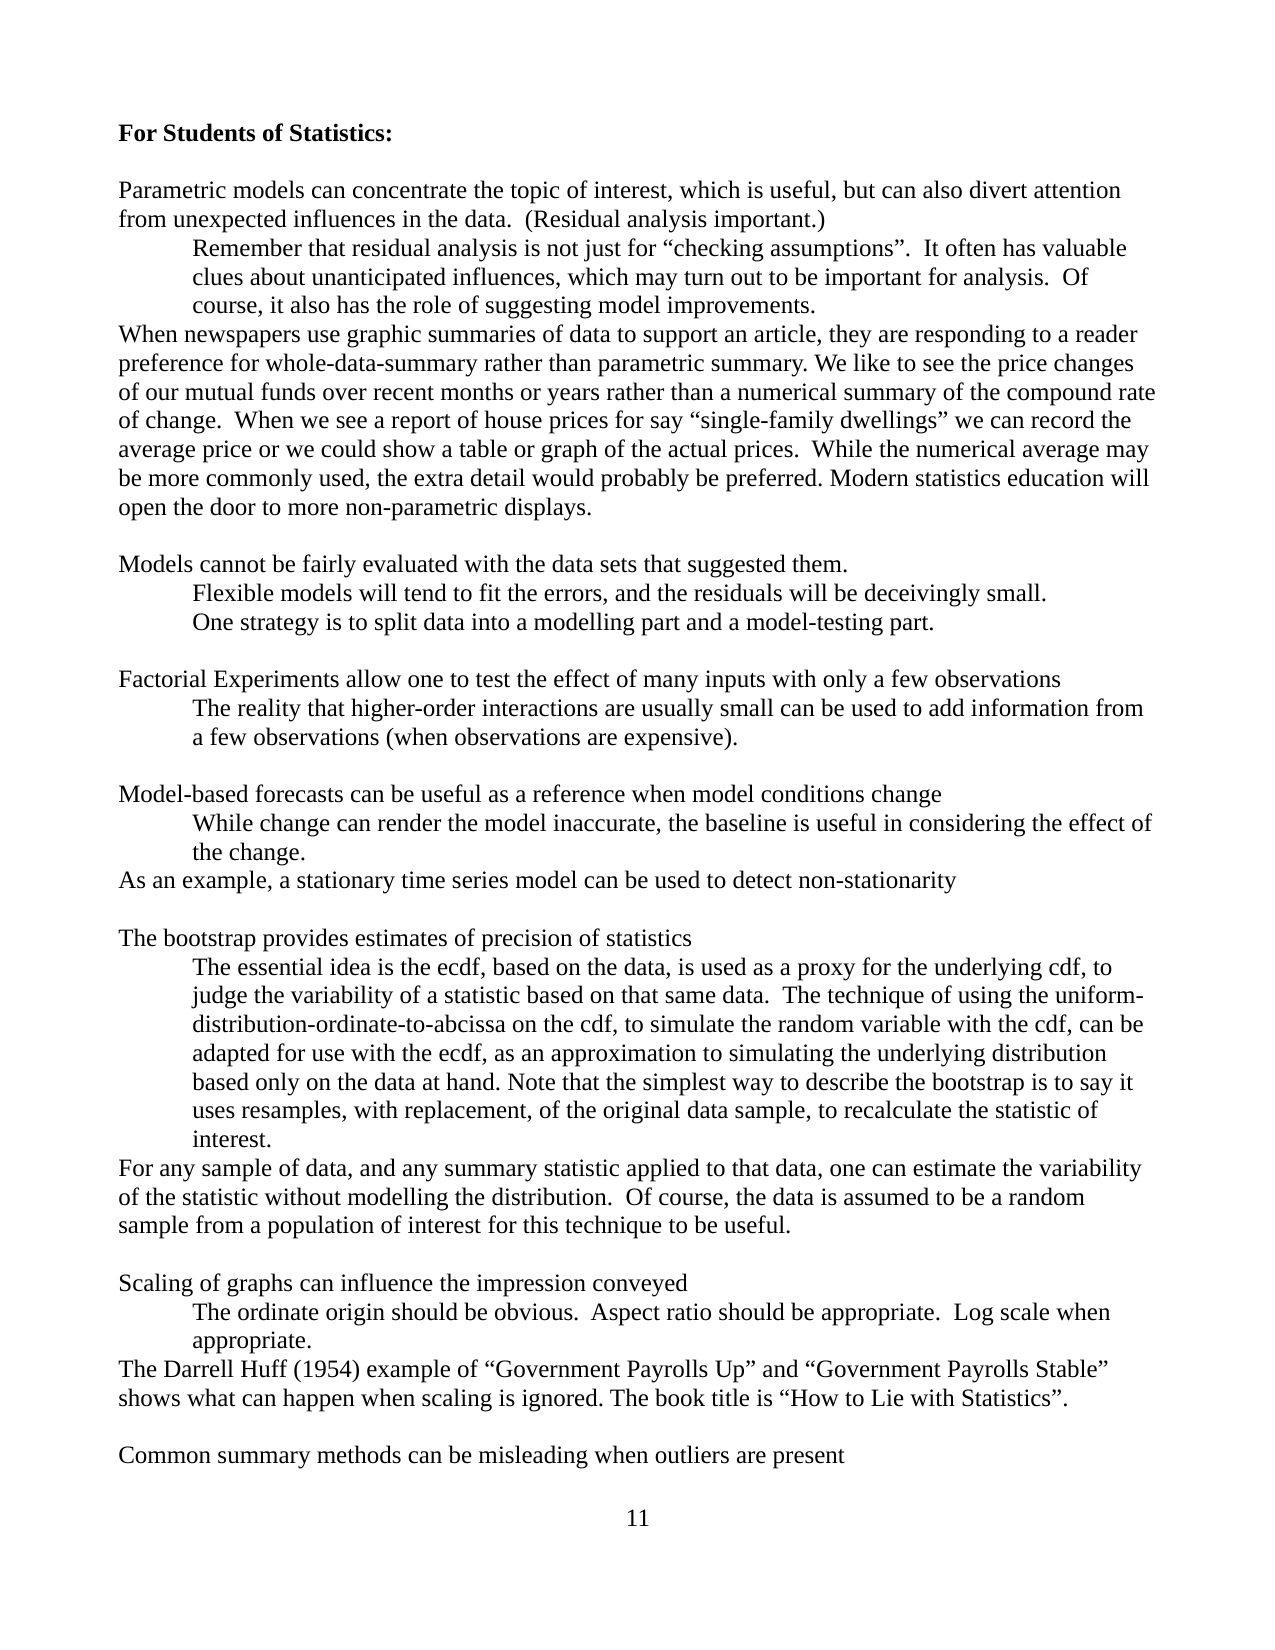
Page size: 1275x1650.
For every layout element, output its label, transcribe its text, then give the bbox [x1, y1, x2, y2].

text The reality that higher-order interactions are usually small can be used to add information from a few observations (when observations are expensive). [118, 693, 1157, 751]
text judge the variability of a statistic based on that same data. The technique of using the uniform- distribution-ordinate-to-abcissa on the cdf, to simulate the random variable with the cdf, can be adapted for use with the ecdf, as an approximation to simulating the underlying distribution based only on the data at hand. Note that the simplest way to describe the bootstrap is to say it uses resamples, with replacement, of the original data sample, to recalculate the statistic of interest. [118, 981, 1157, 1153]
text Remember that residual analysis is not just for “checking assumptions”. It often has valuable clues about unanticipated influences, which may turn out to be important for analysis. Of course, it also has the role of suggesting model improvements. [118, 233, 1157, 319]
text For any sample of data, and any summary statistic applied to that data, one can estimate the variability of the statistic without modelling the distribution. Of course, the data is assumed to be a random sample from a population of interest for this technique to be useful. [118, 1153, 1157, 1239]
text Common summary methods can be misleading when outliers are present [118, 1441, 1157, 1469]
text The ordinate origin should be obvious. Aspect ratio should be appropriate. Log scale when appropriate. [118, 1297, 1157, 1354]
text Flexible models will tend to fit the errors, and the residuals will be deceivingly small. [118, 578, 1157, 607]
text Scaling of graphs can influence the impression conveyed [118, 1268, 1157, 1297]
text While change can render the model inaccurate, the baseline is useful in considering the effect of the change. [118, 808, 1157, 866]
text Factorial Experiments allow one to test the effect of many inputs with only a few observations [118, 664, 1157, 693]
text Model-based forecasts can be useful as a reference when model conditions change [118, 779, 1157, 808]
text Models cannot be fairly evaluated with the data sets that suggested them. [118, 549, 1157, 578]
text The bootstrap provides estimates of precision of statistics [118, 923, 1157, 952]
text As an example, a stationary time series model can be used to detect non-stationarity [118, 866, 1157, 894]
text When newspapers use graphic summaries of data to support an article, they are responding to a reader preference for whole-data-summary rather than parametric summary. We like to see the price changes of our mutual funds over recent months or years rather than a numerical summary of the compound rate of change. When we see a report of house prices for say “single-family dwellings” we can record the average price or we could show a table or graph of the actual prices. While the numerical average may be more commonly used, the extra detail would probably be preferred. Modern statistics education will open the door to more non-parametric displays. [118, 319, 1157, 521]
text Parametric models can concentrate the topic of interest, which is useful, but can also divert attention from unexpected influences in the data. (Residual analysis important.) [118, 176, 1157, 233]
text One strategy is to split data into a modelling part and a model-testing part. [118, 607, 1157, 636]
text For Students of Statistics: [118, 118, 1157, 147]
text The essential idea is the ecdf, based on the data, is used as a proxy for the underlying cdf, to [118, 952, 1157, 981]
text The Darrell Huff (1954) example of “Government Payrolls Up” and “Government Payrolls Stable” shows what can happen when scaling is ignored. The book title is “How to Lie with Statistics”. [118, 1354, 1157, 1412]
